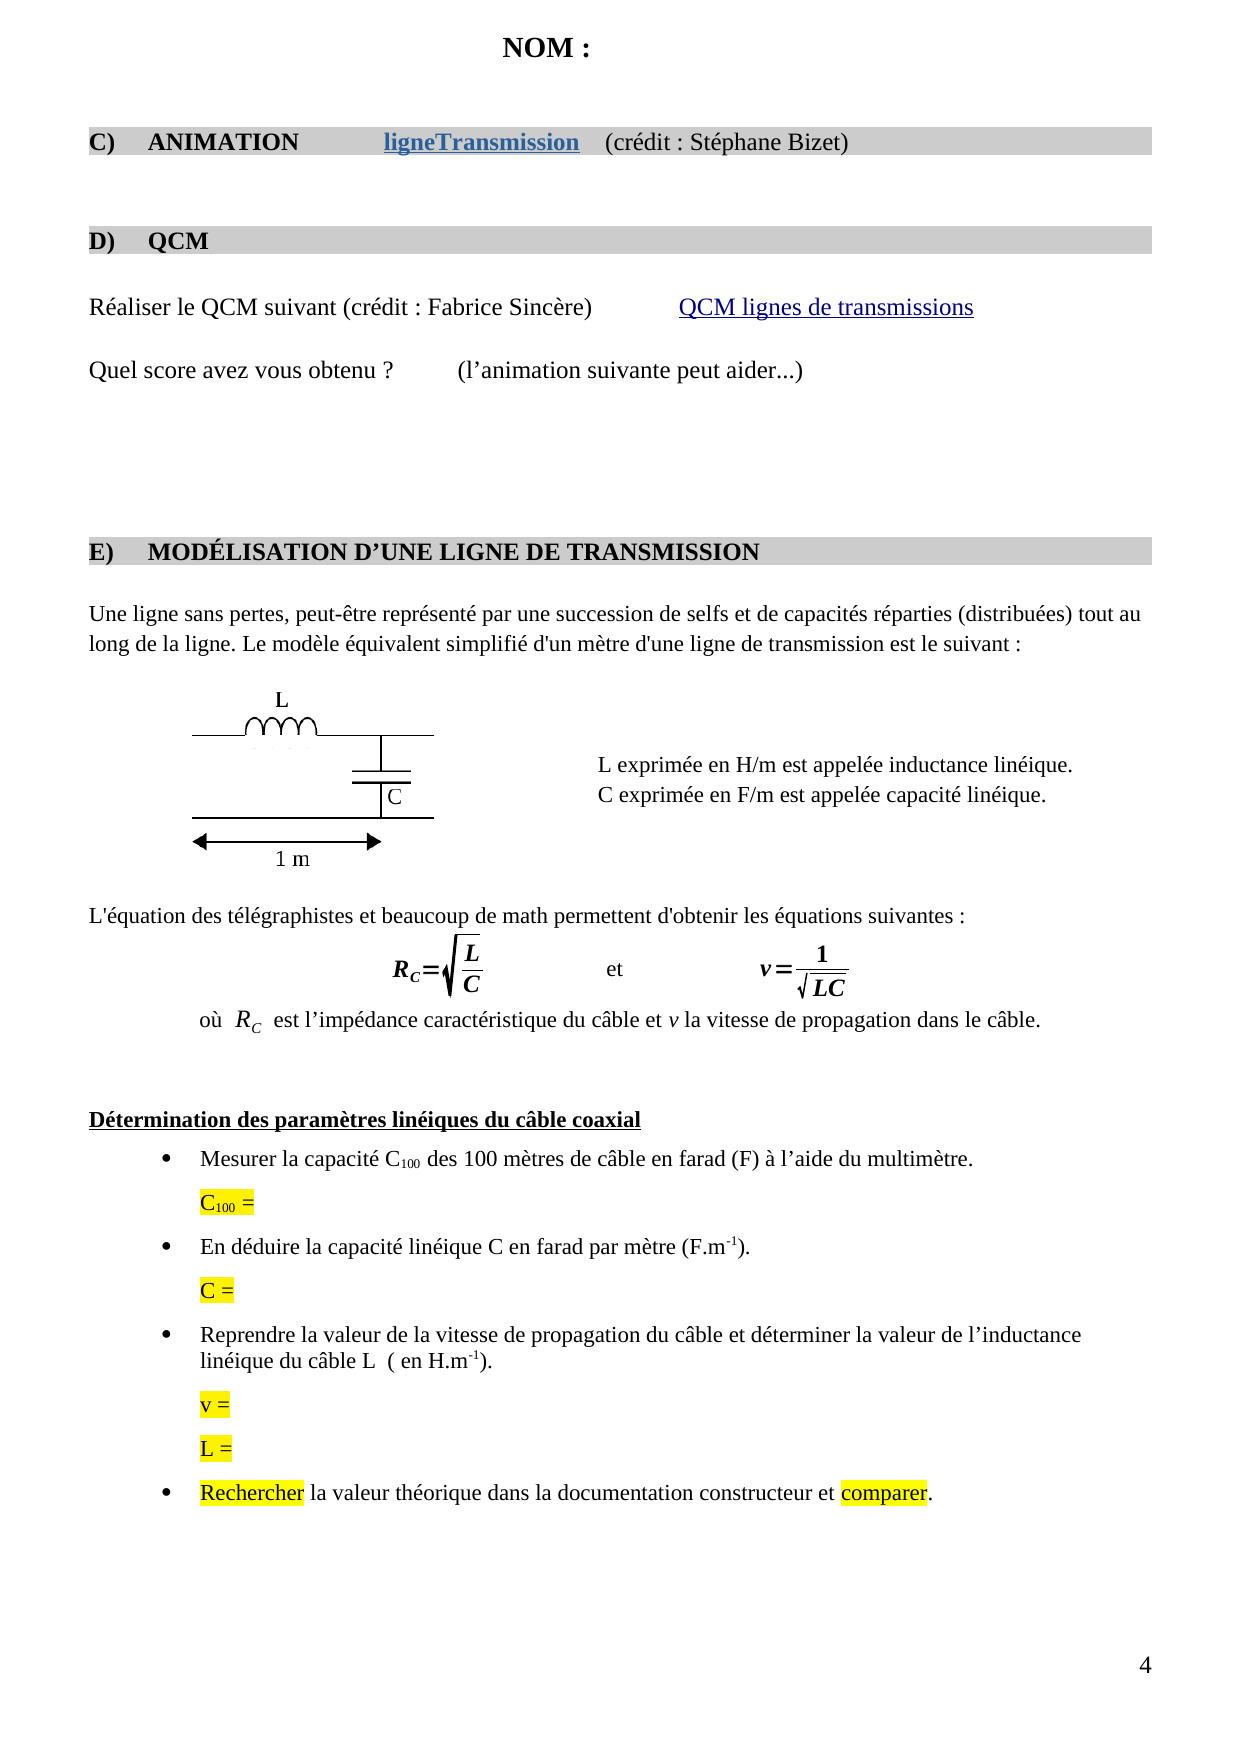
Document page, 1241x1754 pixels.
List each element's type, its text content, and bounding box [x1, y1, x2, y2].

list Reprendre la valeur de la vitesse de propagation du câble et déterminer la valeur de l’inductance linéique du câble L ( en H.m-1). [162, 1321, 1152, 1374]
list L = [162, 1435, 1152, 1462]
text Quel score avez vous obtenu ? (l’animation suivante peut aider...) [89, 355, 1152, 384]
text L'équation des télégraphistes et beaucoup de math permettent d'obtenir les équations suivantes : [89, 902, 1152, 928]
text L exprimée en H/m est appelée inductance linéique. [451, 751, 1152, 777]
text Réaliser le QCM suivant (crédit : Fabrice Sincère) QCM lignes de transmissions [89, 292, 1152, 349]
text Une ligne sans pertes, peut-être représenté par une succession de selfs et de capacités réparties (distribuées) tout au long de la ligne. Le modèle équivalent simplifié d'un mètre d'une ligne de transmission est le suivant : [89, 600, 1152, 656]
text C exprimée en F/m est appelée capacité linéique. [451, 781, 1152, 807]
subtitle Détermination des paramètres linéiques du câble coaxial [89, 1106, 1152, 1132]
list v = [162, 1391, 1152, 1418]
text et [89, 932, 1152, 1002]
list QCM [89, 226, 1152, 254]
list ANIMATION ligneTransmission (crédit : Stéphane Bizet) [89, 127, 1152, 155]
list En déduire la capacité linéique C en farad par mètre (F.m-1). [162, 1233, 1152, 1259]
list C100 = [162, 1189, 1152, 1215]
list MODÉLISATION D’UNE LIGNE DE TRANSMISSION [89, 537, 1152, 565]
text où est l’impédance caractéristique du câble et v la vitesse de propagation dans le câble. [89, 1005, 1152, 1037]
list Mesurer la capacité C100 des 100 mètres de câble en farad (F) à l’aide du multimètre. [162, 1145, 1152, 1171]
list C = [162, 1277, 1152, 1303]
list Rechercher la valeur théorique dans la documentation constructeur et comparer. [162, 1479, 1152, 1506]
picture [176, 677, 451, 871]
